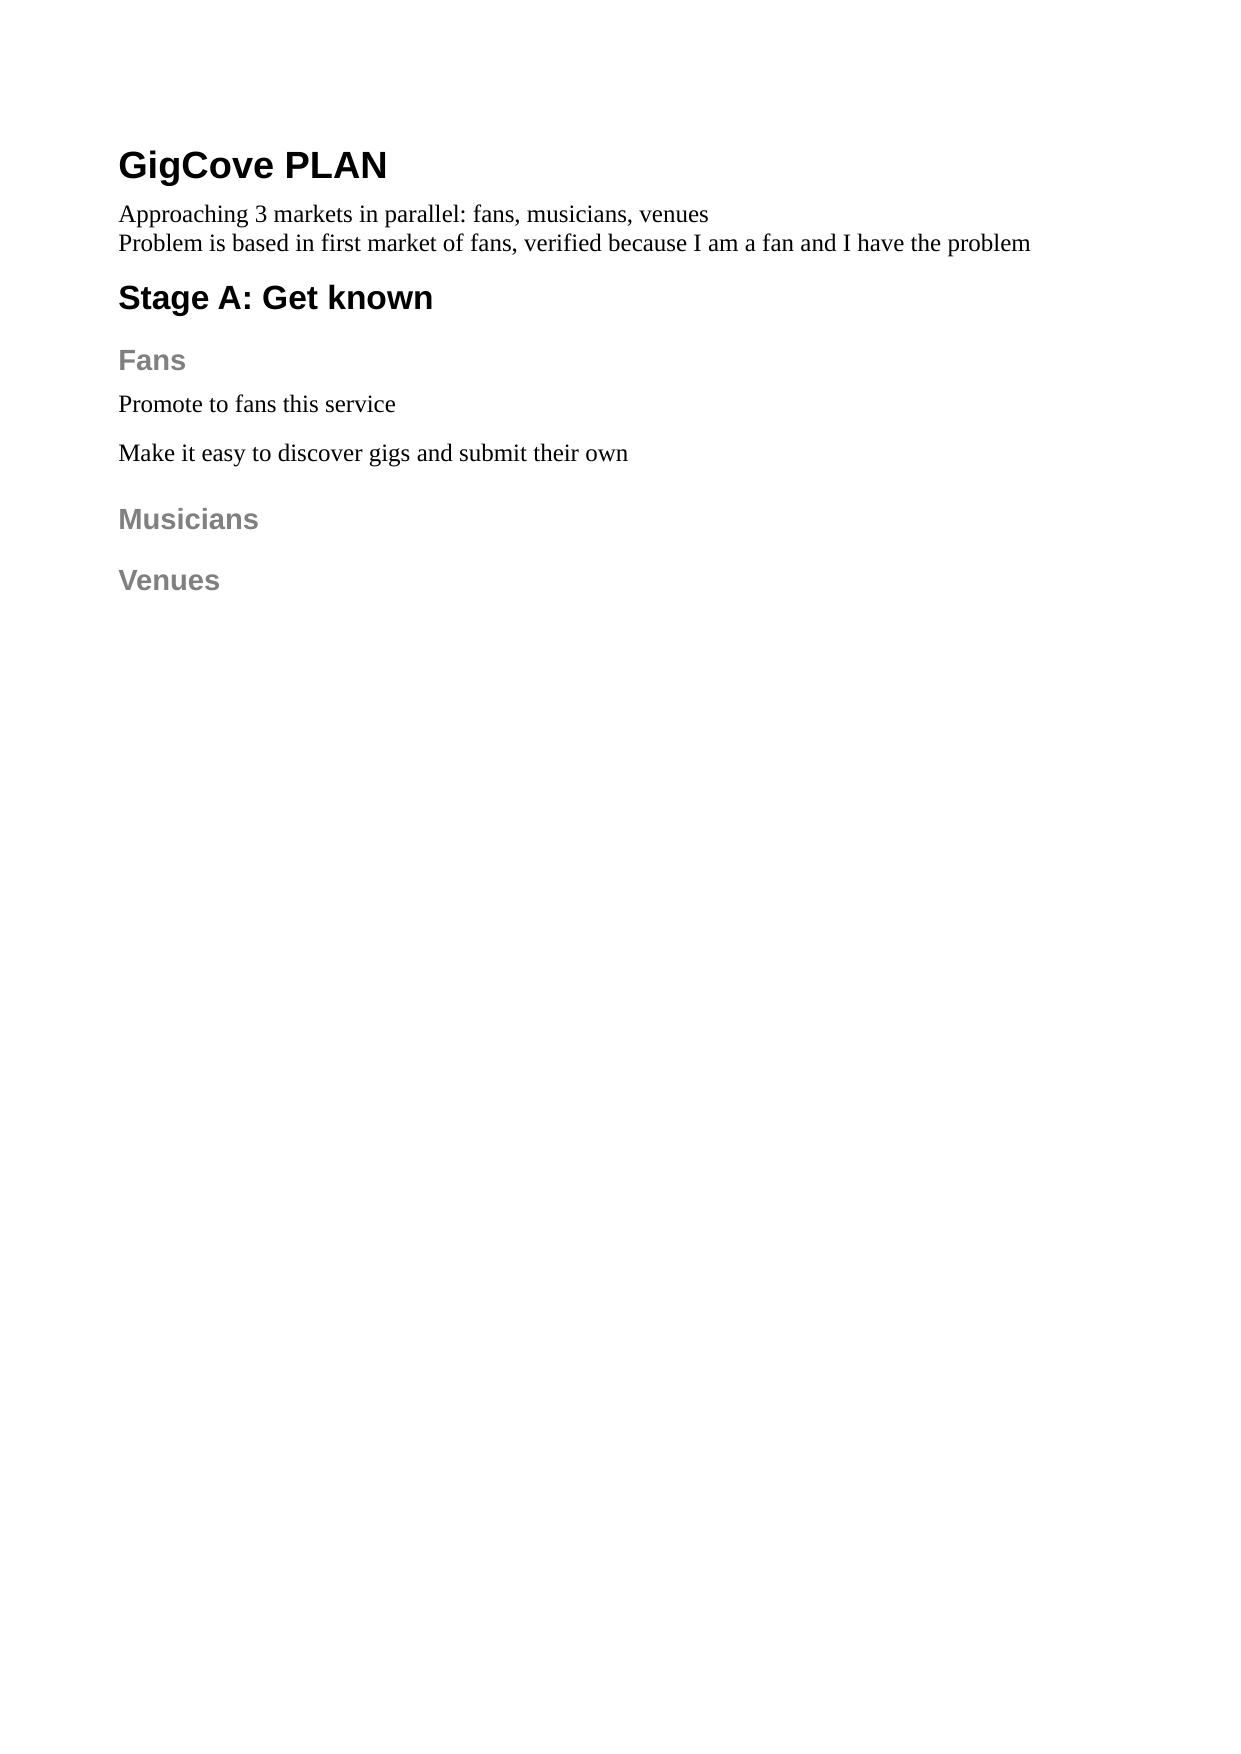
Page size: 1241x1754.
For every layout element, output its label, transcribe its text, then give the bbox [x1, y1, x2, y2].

text Promote to fans this service [118, 389, 1122, 418]
text Problem is based in first market of fans, verified because I am a fan and I have the problem [118, 228, 1122, 257]
subtitle Musicians [118, 502, 1122, 536]
subtitle Fans [118, 343, 1122, 377]
subtitle Stage A: Get known [118, 278, 1122, 316]
subtitle Venues [118, 563, 1122, 596]
text Make it easy to discover gigs and submit their own [118, 438, 1122, 467]
subtitle GigCove PLAN [118, 143, 1122, 187]
text Approaching 3 markets in parallel: fans, musicians, venues [118, 199, 1122, 228]
